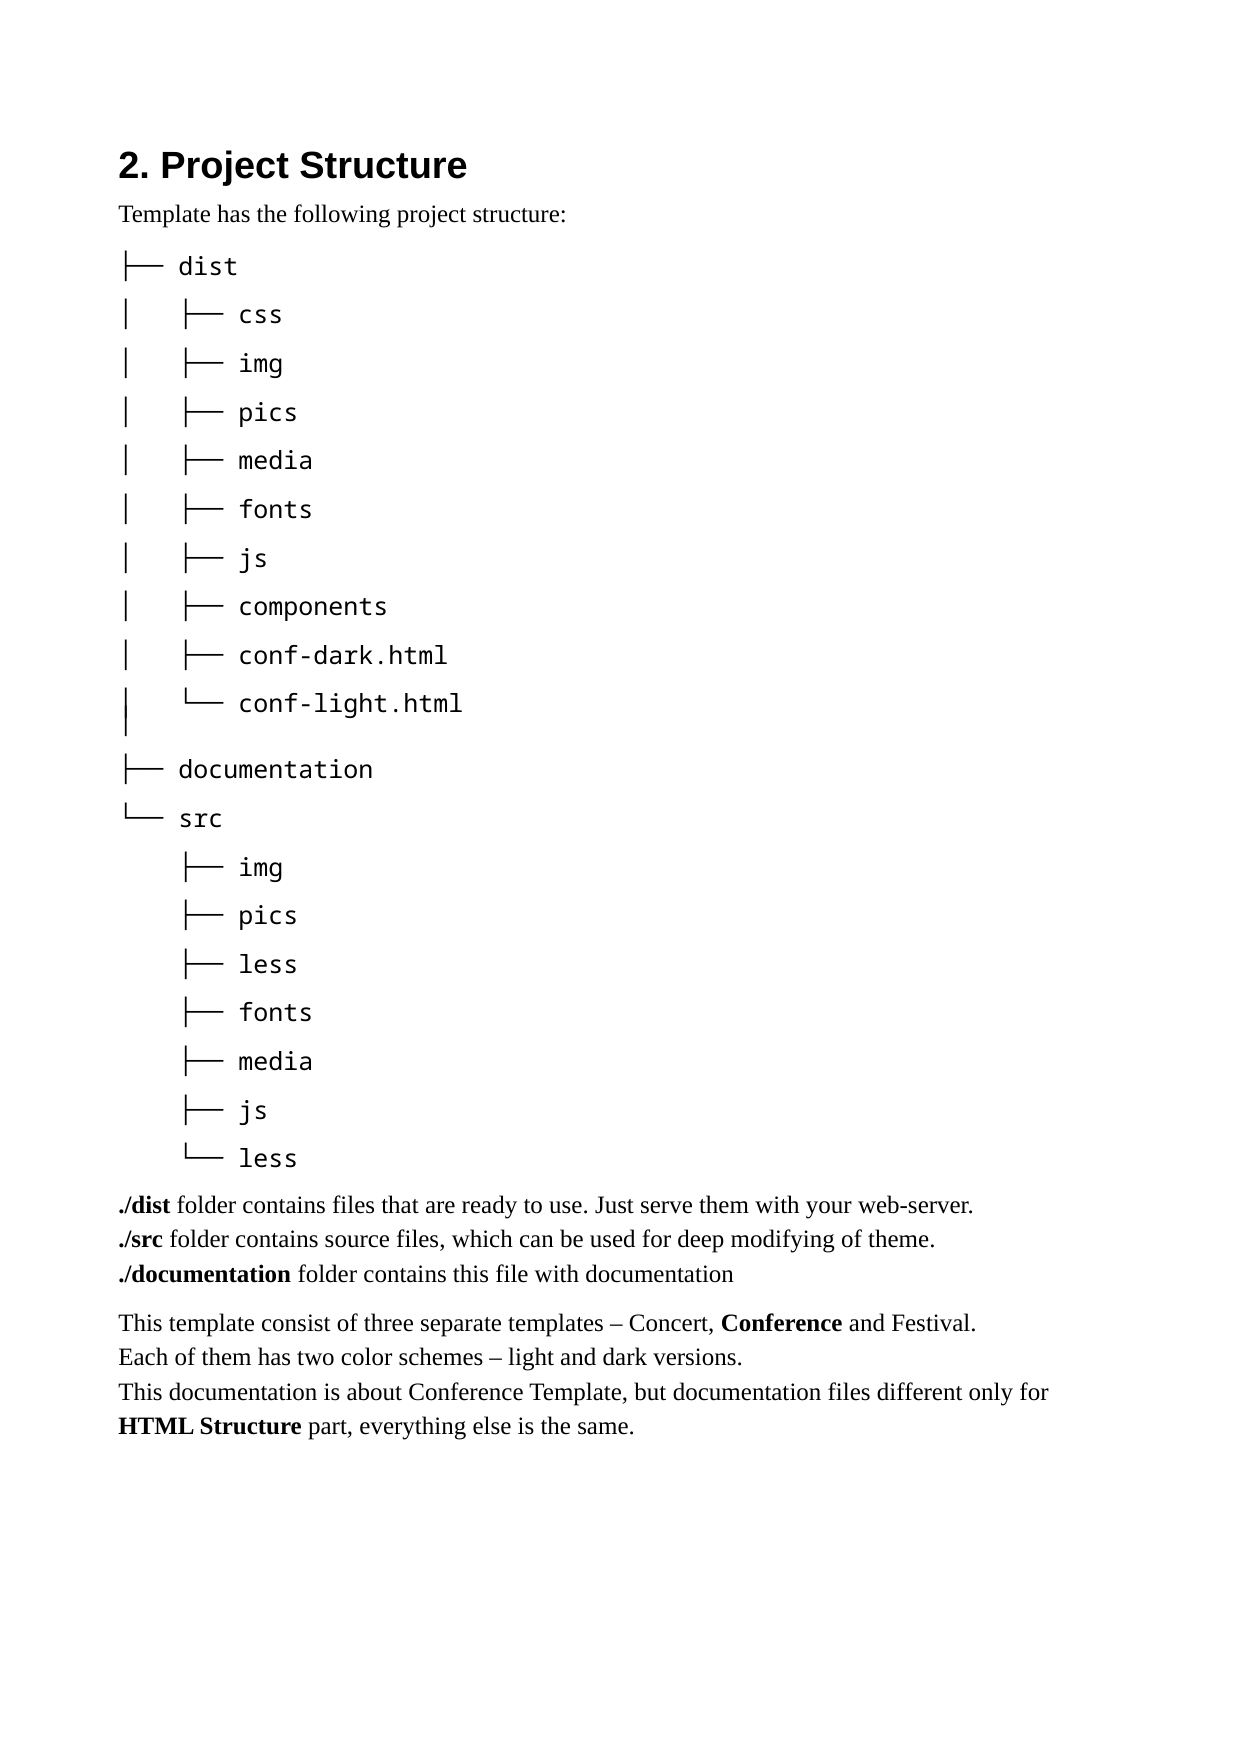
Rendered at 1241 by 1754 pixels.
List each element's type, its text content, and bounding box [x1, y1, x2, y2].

text │ ├── media [118, 443, 1122, 477]
text │ ├── components [118, 589, 1122, 623]
text ├── pics [118, 898, 1122, 932]
text ├── img [118, 849, 1122, 883]
text │ ├── fonts [118, 492, 1122, 526]
text │ ├── pics [118, 394, 1122, 428]
text │ ├── js [118, 540, 1122, 574]
text ├── media [118, 1044, 1122, 1078]
text │ └── conf-light.html │ [118, 686, 1122, 737]
text ├── documentation [118, 752, 1122, 786]
text ├── dist [118, 248, 1122, 282]
text Each of them has two color schemes – light and dark versions. [118, 1342, 1122, 1371]
text This template consist of three separate templates – Concert, Conference and Festival. [118, 1308, 1122, 1336]
text Template has the following project structure: [118, 199, 1122, 228]
text This documentation is about Conference Template, but documentation files different only for HTML Structure part, everything else is the same. [118, 1377, 1122, 1440]
text └── src [118, 801, 1122, 834]
text │ ├── img [118, 346, 1122, 380]
text ./dist folder contains files that are ready to use. Just serve them with your web-server. ./src folder contains source files, which can be used for deep modifying of theme. ./documentation folder contains this file with documentation [118, 1190, 1122, 1287]
text ├── less [118, 946, 1122, 981]
text ├── js [118, 1092, 1122, 1126]
text ├── fonts [118, 995, 1122, 1029]
text └── less [118, 1141, 1122, 1175]
text │ ├── css [118, 297, 1122, 331]
text │ ├── conf-dark.html [118, 637, 1122, 672]
subtitle 2. Project Structure [118, 143, 1122, 187]
